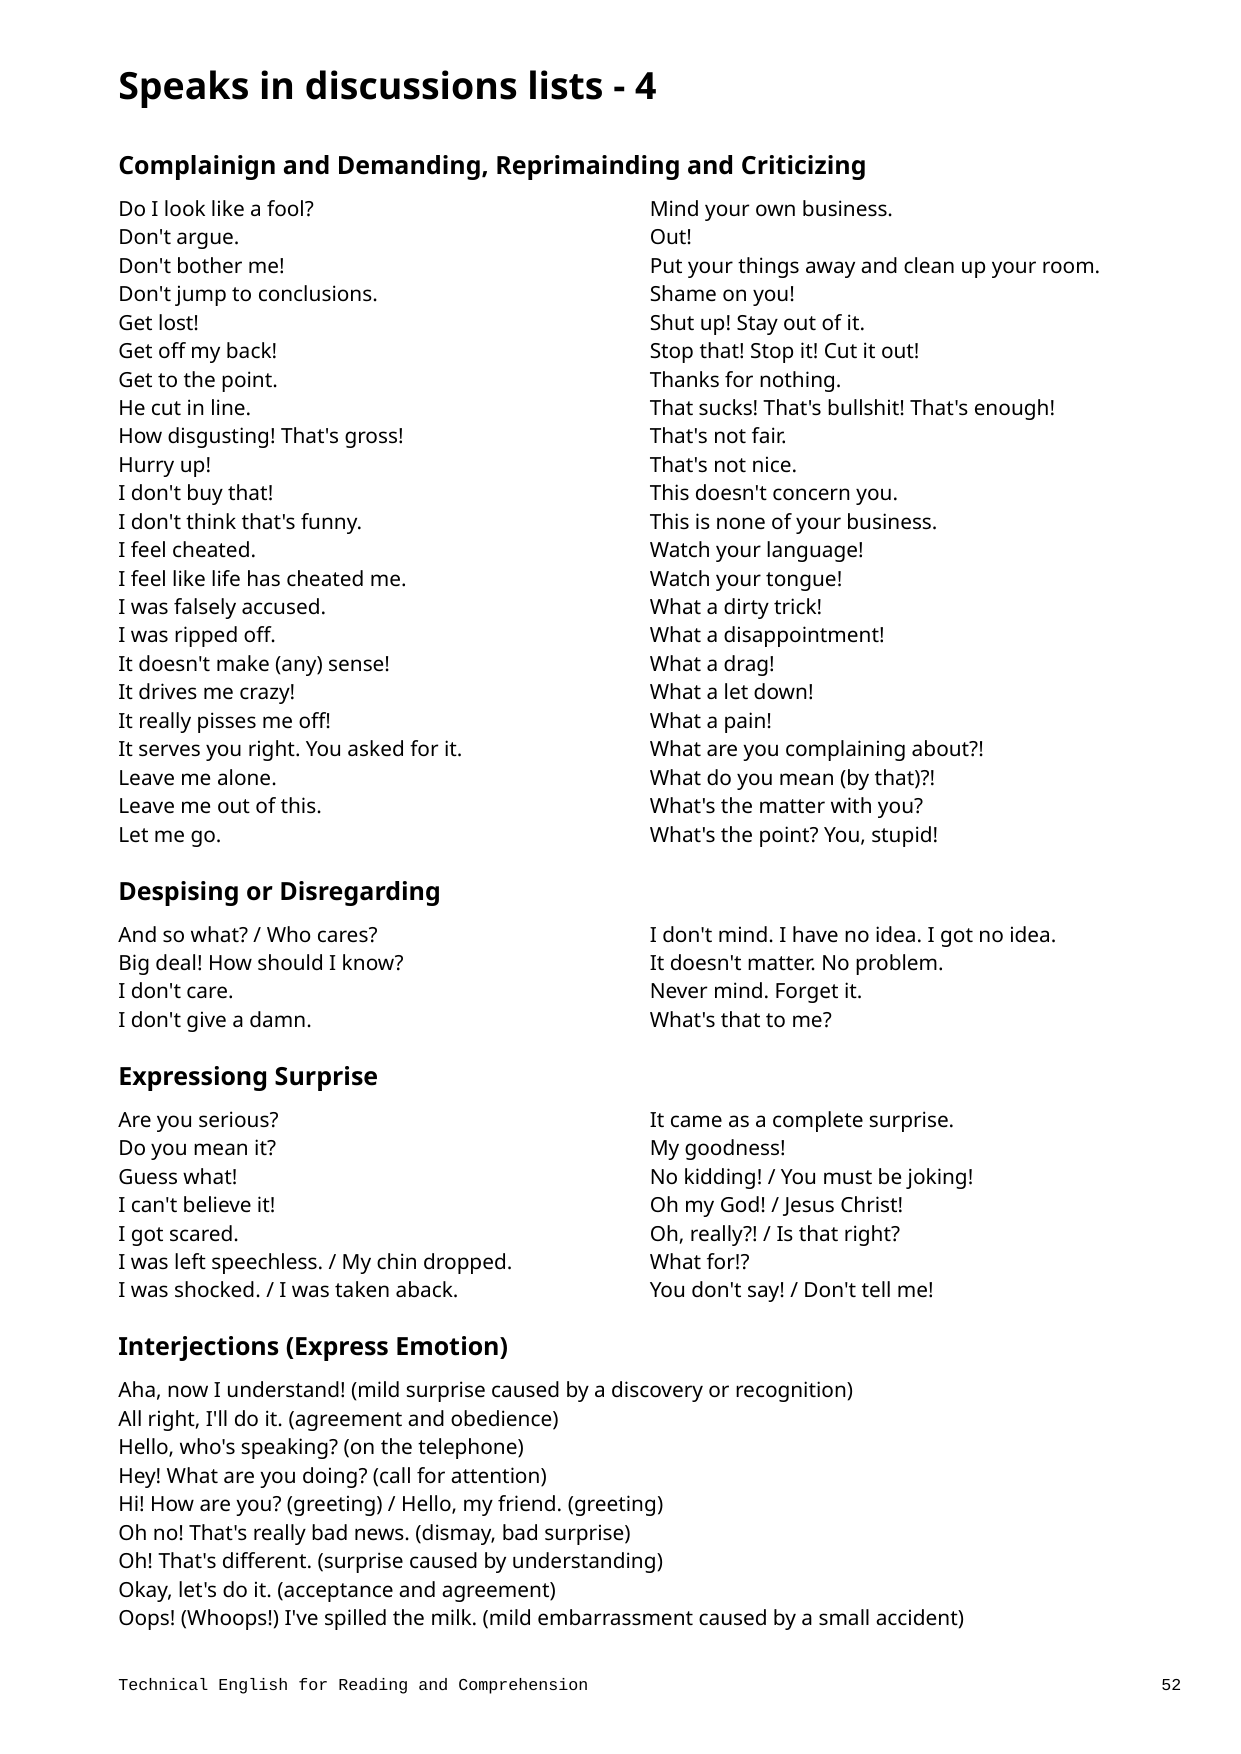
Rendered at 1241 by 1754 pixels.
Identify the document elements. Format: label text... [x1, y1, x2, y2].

text Don't jump to conclusions. [118, 279, 649, 308]
text Oh! That's different. (surprise caused by understanding) [118, 1546, 1181, 1575]
text No kidding! / You must be joking! [649, 1162, 1181, 1190]
text It serves you right. You asked for it. [118, 734, 649, 763]
text Oh, really?! / Is that right? [649, 1219, 1181, 1247]
text Never mind. Forget it. [649, 977, 1181, 1005]
text It doesn't matter. No problem. [649, 948, 1181, 977]
text I was left speechless. / My chin dropped. [118, 1247, 649, 1276]
text My goodness! [649, 1133, 1181, 1162]
text I can't believe it! [118, 1190, 649, 1219]
text Do you mean it? [118, 1133, 649, 1162]
text It came as a complete surprise. [649, 1105, 1181, 1133]
text Get lost! [118, 308, 649, 336]
text It really pisses me off! [118, 706, 649, 734]
text I feel cheated. [118, 535, 649, 564]
text All right, I'll do it. (agreement and obedience) [118, 1404, 1181, 1432]
text I got scared. [118, 1219, 649, 1247]
text Oh my God! / Jesus Christ! [649, 1190, 1181, 1219]
text I was falsely accused. [118, 592, 649, 621]
text Do I look like a fool? [118, 194, 649, 222]
text It drives me crazy! [118, 677, 649, 706]
text What do you mean (by that)?! [649, 763, 1181, 791]
text What a dirty trick! [649, 592, 1181, 621]
subtitle Despising or Disregarding [118, 873, 1181, 907]
text I don't mind. I have no idea. I got no idea. [649, 920, 1181, 948]
text And so what? / Who cares? [118, 920, 649, 948]
text Are you serious? [118, 1105, 649, 1133]
text That's not fair. [649, 422, 1181, 450]
text Let me go. [118, 820, 649, 848]
text Shame on you! [649, 279, 1181, 308]
text Don't bother me! [118, 251, 649, 279]
subtitle Interjections (Express Emotion) [118, 1329, 1181, 1363]
text What are you complaining about?! [649, 734, 1181, 763]
text I don't think that's funny. [118, 507, 649, 535]
text Stop that! Stop it! Cut it out! [649, 336, 1181, 365]
text Oops! (Whoops!) I've spilled the milk. (mild embarrassment caused by a small accident) [118, 1603, 1181, 1632]
text Leave me alone. [118, 763, 649, 791]
text Hurry up! [118, 450, 649, 478]
text You don't say! / Don't tell me! [649, 1276, 1181, 1304]
text Get off my back! [118, 336, 649, 365]
subtitle Complainign and Demanding, Reprimainding and Criticizing [118, 147, 1181, 182]
text I feel like life has cheated me. [118, 564, 649, 592]
text I don't give a damn. [118, 1005, 649, 1033]
text What a let down! [649, 677, 1181, 706]
text Watch your language! [649, 535, 1181, 564]
text Watch your tongue! [649, 564, 1181, 592]
text Aha, now I understand! (mild surprise caused by a discovery or recognition) [118, 1376, 1181, 1404]
text What's the matter with you? [649, 791, 1181, 820]
text What's the point? You, stupid! [649, 820, 1181, 848]
text Hello, who's speaking? (on the telephone) [118, 1432, 1181, 1461]
text It doesn't make (any) sense! [118, 649, 649, 677]
text Out! [649, 222, 1181, 251]
subtitle Speaks in discussions lists - 4 [118, 59, 1181, 110]
text This doesn't concern you. [649, 478, 1181, 507]
text Thanks for nothing. [649, 365, 1181, 393]
text What a drag! [649, 649, 1181, 677]
text Guess what! [118, 1162, 649, 1190]
text Oh no! That's really bad news. (dismay, bad surprise) [118, 1518, 1181, 1546]
text What's that to me? [649, 1005, 1181, 1033]
text This is none of your business. [649, 507, 1181, 535]
text How disgusting! That's gross! [118, 422, 649, 450]
text Mind your own business. [649, 194, 1181, 222]
text Shut up! Stay out of it. [649, 308, 1181, 336]
text I don't buy that! [118, 478, 649, 507]
text Leave me out of this. [118, 791, 649, 820]
text What a disappointment! [649, 621, 1181, 649]
text He cut in line. [118, 393, 649, 422]
text I was ripped off. [118, 621, 649, 649]
text That sucks! That's bullshit! That's enough! [649, 393, 1181, 422]
text Get to the point. [118, 365, 649, 393]
text That's not nice. [649, 450, 1181, 478]
text Don't argue. [118, 222, 649, 251]
text What a pain! [649, 706, 1181, 734]
text Okay, let's do it. (acceptance and agreement) [118, 1575, 1181, 1603]
text I was shocked. / I was taken aback. [118, 1276, 649, 1304]
text I don't care. [118, 977, 649, 1005]
subtitle Expressiong Surprise [118, 1058, 1181, 1092]
text Big deal! How should I know? [118, 948, 649, 977]
text Hey! What are you doing? (call for attention) [118, 1461, 1181, 1489]
text Hi! How are you? (greeting) / Hello, my friend. (greeting) [118, 1489, 1181, 1518]
text Put your things away and clean up your room. [649, 251, 1181, 279]
text What for!? [649, 1247, 1181, 1276]
